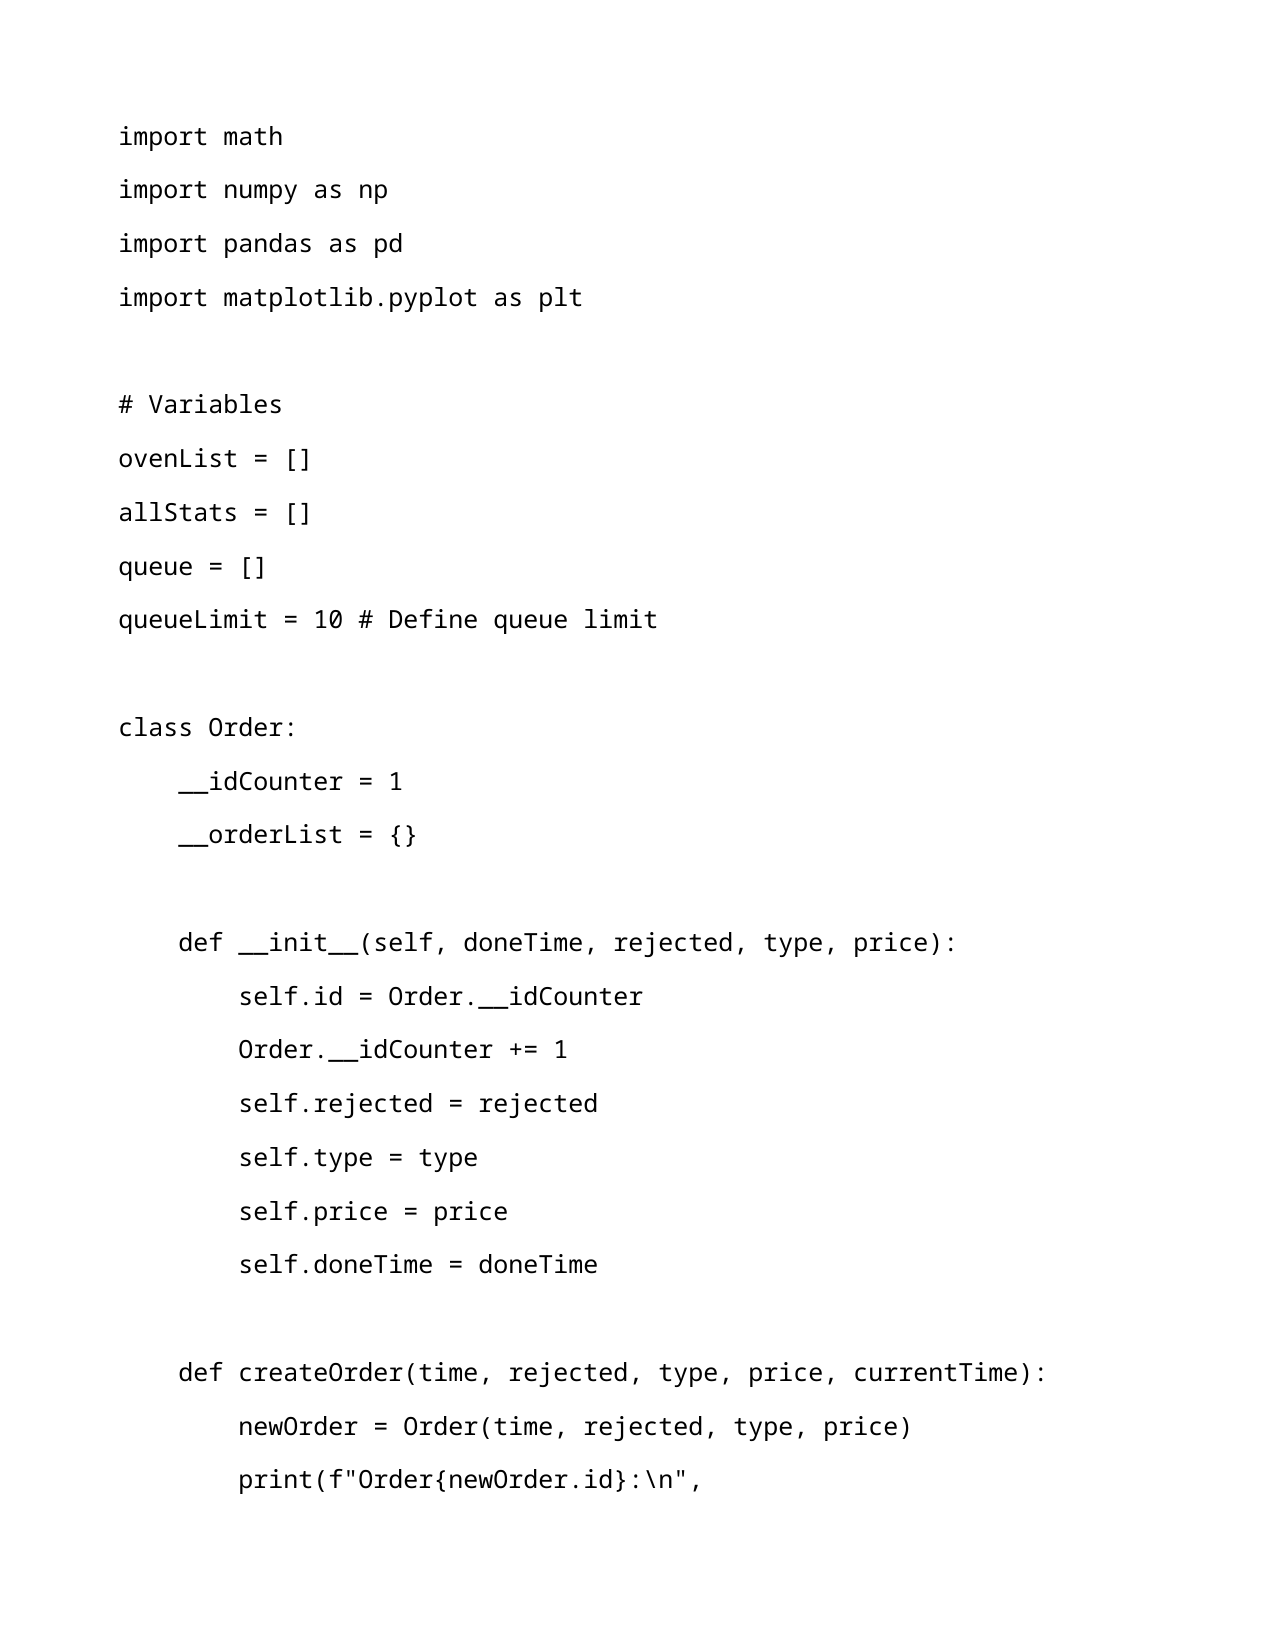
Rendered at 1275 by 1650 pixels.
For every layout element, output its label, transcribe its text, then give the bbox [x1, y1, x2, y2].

text def createOrder(time, rejected, type, price, currentTime): [118, 1354, 1157, 1388]
text __idCounter = 1 [118, 763, 1157, 797]
text queue = [] [118, 548, 1157, 582]
text import numpy as np [118, 172, 1157, 206]
text print(f"Order{newOrder.id}:\n", [118, 1462, 1157, 1496]
text # Variables [118, 387, 1157, 421]
text allStats = [] [118, 494, 1157, 528]
text __orderList = {} [118, 817, 1157, 851]
text import matplotlib.pyplot as plt [118, 279, 1157, 313]
text newOrder = Order(time, rejected, type, price) [118, 1408, 1157, 1442]
text import math [118, 118, 1157, 152]
text self.price = price [118, 1193, 1157, 1227]
text self.type = type [118, 1139, 1157, 1173]
text import pandas as pd [118, 226, 1157, 260]
text class Order: [118, 709, 1157, 743]
text def __init__(self, doneTime, rejected, type, price): [118, 924, 1157, 958]
text self.id = Order.__idCounter [118, 978, 1157, 1012]
text self.rejected = rejected [118, 1086, 1157, 1120]
text ovenList = [] [118, 441, 1157, 475]
text queueLimit = 10 # Define queue limit [118, 602, 1157, 636]
text Order.__idCounter += 1 [118, 1032, 1157, 1066]
text self.doneTime = doneTime [118, 1247, 1157, 1281]
